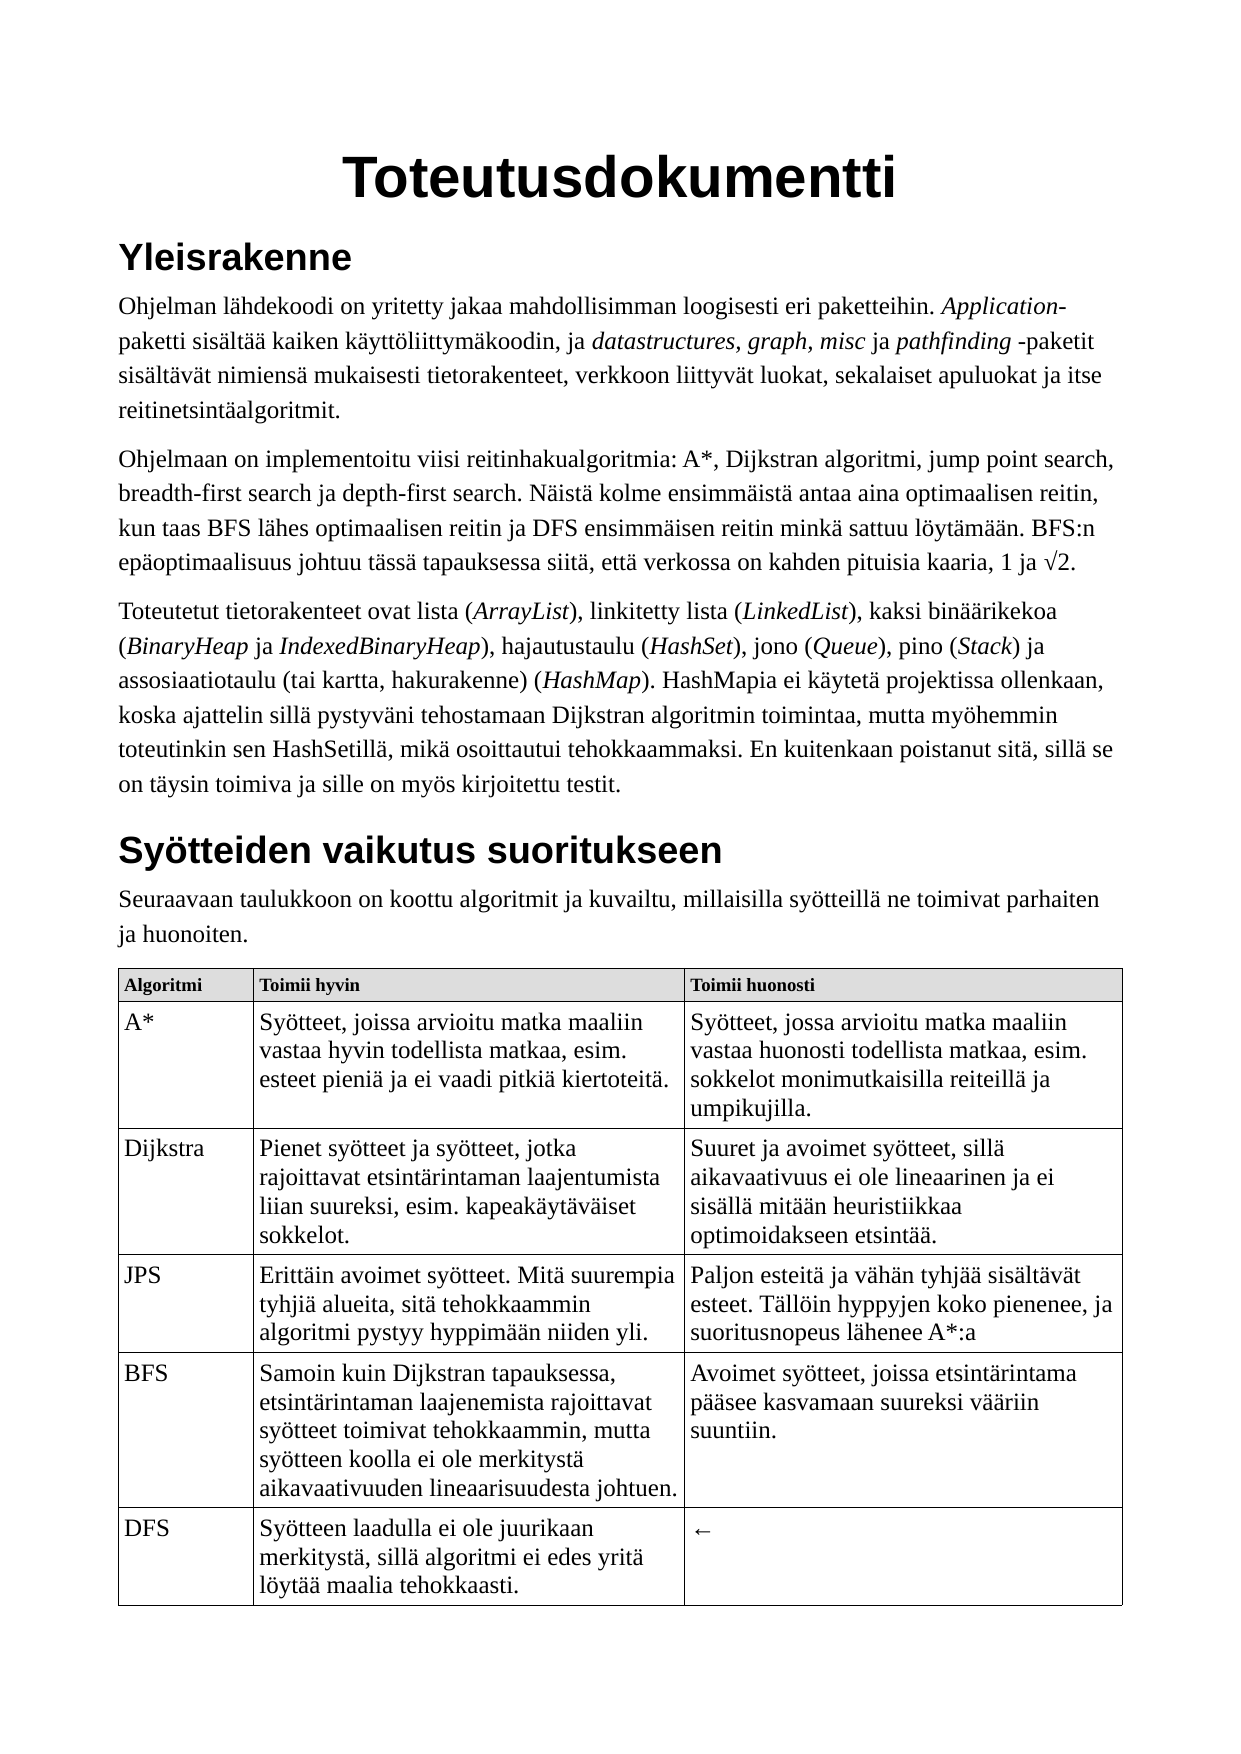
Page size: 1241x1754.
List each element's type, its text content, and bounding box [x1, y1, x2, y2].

table_cell A* [119, 1002, 253, 1128]
text Ohjelmaan on implementoitu viisi reitinhakualgoritmia: A*, Dijkstran algoritmi, jump point search, breadth-first search ja depth-first search. Näistä kolme ensimmäistä antaa aina optimaalisen reitin, kun taas BFS lähes optimaalisen reitin ja DFS ensimmäisen reitin minkä sattuu löytämään. BFS:n epäoptimaalisuus johtuu tässä tapauksessa siitä, että verkossa on kahden pituisia kaaria, 1 ja √2. [118, 444, 1122, 576]
subtitle Syötteiden vaikutus suoritukseen [118, 828, 1122, 872]
table_header Toimii hyvin [254, 969, 684, 1001]
text Seuraavaan taulukkoon on koottu algoritmit ja kuvailtu, millaisilla syötteillä ne toimivat parhaiten ja huonoiten. [118, 884, 1122, 948]
table_cell Pienet syötteet ja syötteet, jotka rajoittavat etsintärintaman laajentumista liian suureksi, esim. kapeakäytäväiset sokkelot. [254, 1129, 684, 1254]
subtitle Yleisrakenne [118, 235, 1122, 279]
text Toteutetut tietorakenteet ovat lista (ArrayList), linkitetty lista (LinkedList), kaksi binäärikekoa (BinaryHeap ja IndexedBinaryHeap), hajautustaulu (HashSet), jono (Queue), pino (Stack) ja assosiaatiotaulu (tai kartta, hakurakenne) (HashMap). HashMapia ei käytetä projektissa ollenkaan, koska ajattelin sillä pystyväni tehostamaan Dijkstran algoritmin toimintaa, mutta myöhemmin toteutinkin sen HashSetillä, mikä osoittautui tehokkaammaksi. En kuitenkaan poistanut sitä, sillä se on täysin toimiva ja sille on myös kirjoitettu testit. [118, 596, 1122, 797]
table_cell BFS [119, 1353, 253, 1507]
table_cell Dijkstra [119, 1129, 253, 1254]
table_cell Avoimet syötteet, joissa etsintärintama pääsee kasvamaan suureksi vääriin suuntiin. [685, 1353, 1122, 1507]
table_cell Syötteet, joissa arvioitu matka maaliin vastaa hyvin todellista matkaa, esim. esteet pieniä ja ei vaadi pitkiä kiertoteitä. [254, 1002, 684, 1128]
table_cell JPS [119, 1255, 253, 1352]
table_cell Syötteet, jossa arvioitu matka maaliin vastaa huonosti todellista matkaa, esim. sokkelot monimutkaisilla reiteillä ja umpikujilla. [685, 1002, 1122, 1128]
table_cell Syötteen laadulla ei ole juurikaan merkitystä, sillä algoritmi ei edes yritä löytää maalia tehokkaasti. [254, 1508, 684, 1605]
title Toteutusdokumentti [118, 143, 1122, 210]
text Ohjelman lähdekoodi on yritetty jakaa mahdollisimman loogisesti eri paketteihin. Application-paketti sisältää kaiken käyttöliittymäkoodin, ja datastructures, graph, misc ja pathfinding -paketit sisältävät nimiensä mukaisesti tietorakenteet, verkkoon liittyvät luokat, sekalaiset apuluokat ja itse reitinetsintäalgoritmit. [118, 291, 1122, 423]
table_cell Suuret ja avoimet syötteet, sillä aikavaativuus ei ole lineaarinen ja ei sisällä mitään heuristiikkaa optimoidakseen etsintää. [685, 1129, 1122, 1254]
table_cell Erittäin avoimet syötteet. Mitä suurempia tyhjiä alueita, sitä tehokkaammin algoritmi pystyy hyppimään niiden yli. [254, 1255, 684, 1352]
table_cell Samoin kuin Dijkstran tapauksessa, etsintärintaman laajenemista rajoittavat syötteet toimivat tehokkaammin, mutta syötteen koolla ei ole merkitystä aikavaativuuden lineaarisuudesta johtuen. [254, 1353, 684, 1507]
table_cell DFS [119, 1508, 253, 1605]
table_header Algoritmi [119, 969, 253, 1001]
table_cell Paljon esteitä ja vähän tyhjää sisältävät esteet. Tällöin hyppyjen koko pienenee, ja suoritusnopeus lähenee A*:a [685, 1255, 1122, 1352]
table_header Toimii huonosti [685, 969, 1122, 1001]
table_cell ← [685, 1508, 1122, 1605]
